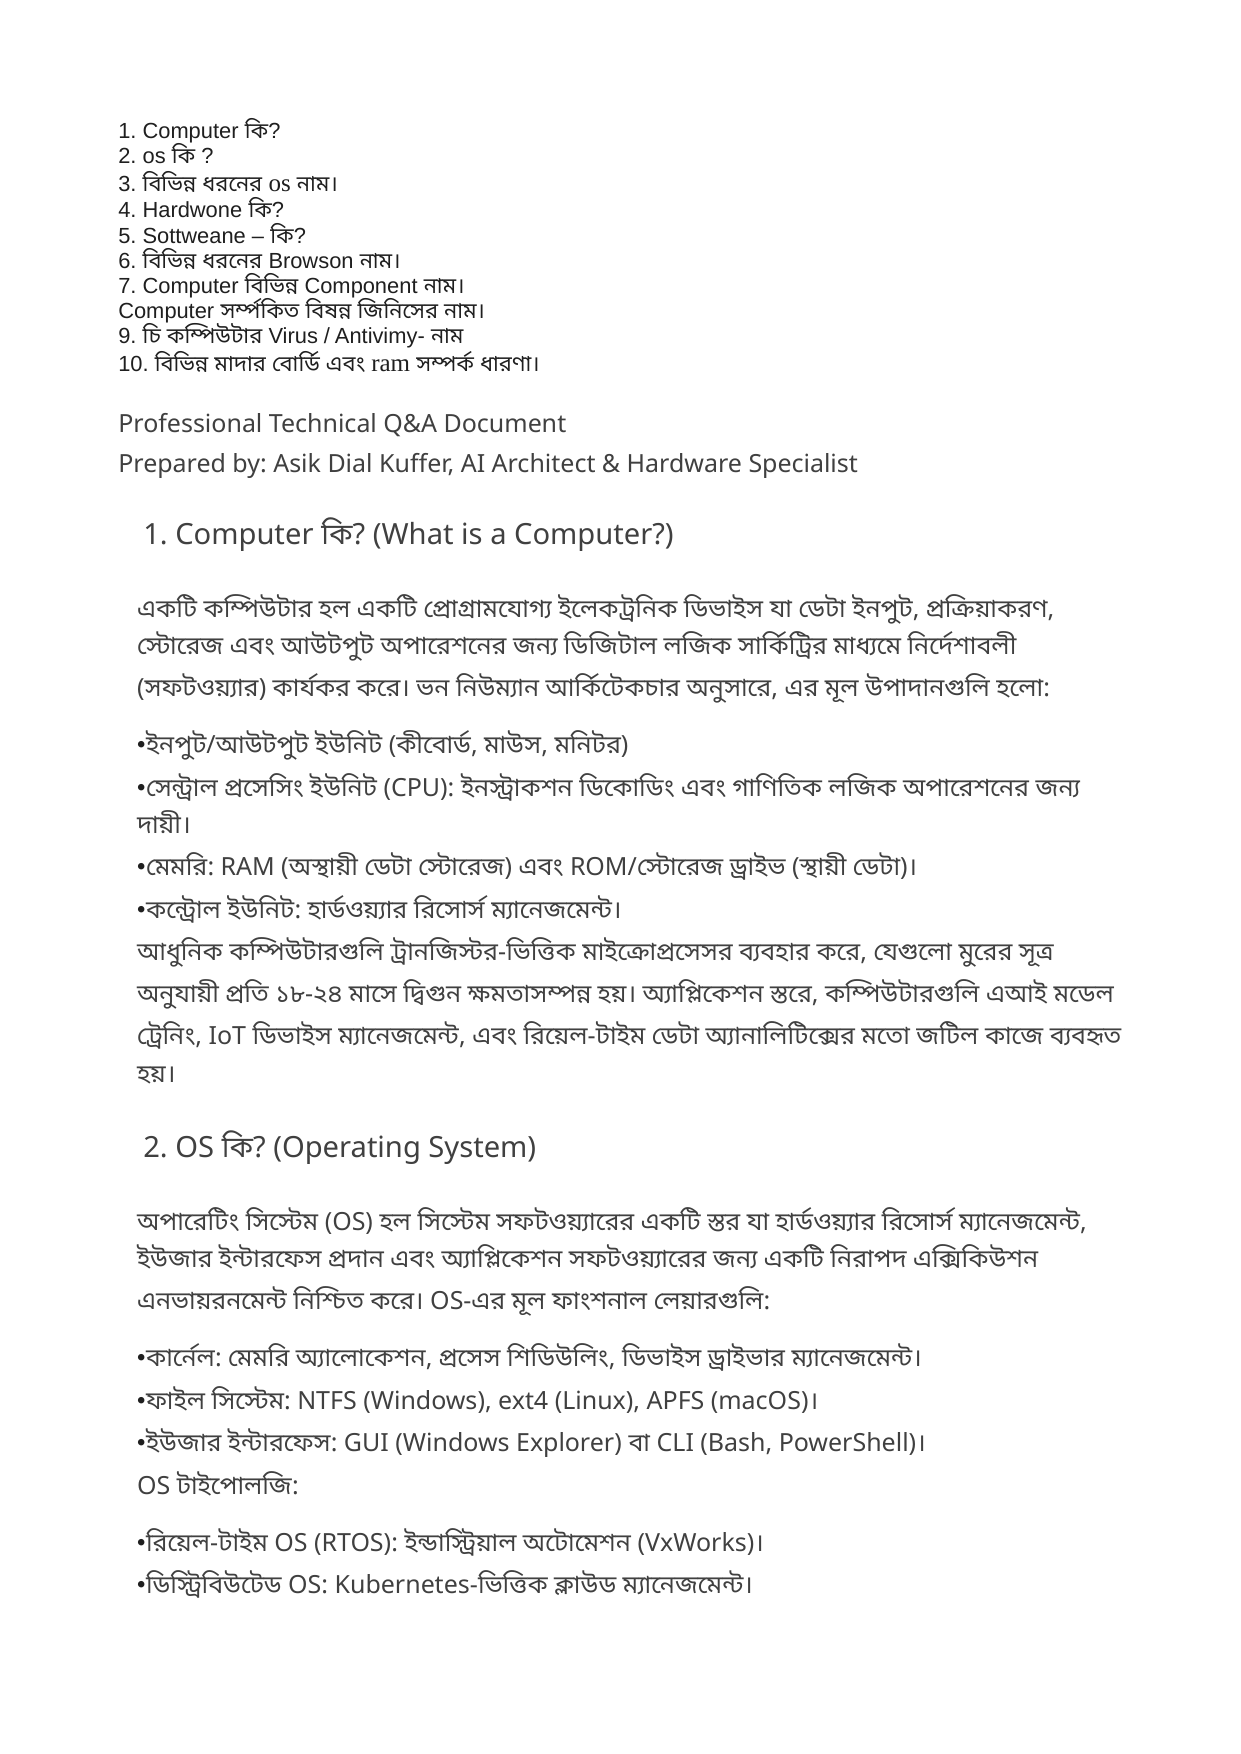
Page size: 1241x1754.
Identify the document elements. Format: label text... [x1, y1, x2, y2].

text আধুনিক কম্পিউটারগুলি ট্রানজিস্টর-ভিত্তিক মাইক্রোপ্রসেসর ব্যবহার করে, যেগুলো মুরের সূত্র অনুযায়ী প্রতি ১৮-২৪ মাসে দ্বিগুন ক্ষমতাসম্পন্ন হয়। অ্যাপ্লিকেশন স্তরে, কম্পিউটারগুলি এআই মডেল ট্রেনিং, IoT ডিভাইস ম্যানেজমেন্ট, এবং রিয়েল-টাইম ডেটা অ্যানালিটিক্সের মতো জটিল কাজে ব্যবহৃত হয়। [137, 934, 1122, 1092]
text Computer সর্ম্পকিত বিষন্ন জিনিসের নাম। [118, 298, 1122, 323]
list কার্নেল: মেমরি অ্যালোকেশন, প্রসেস শিডিউলিং, ডিভাইস ড্রাইভার ম্যানেজমেন্ট। [118, 1340, 1122, 1377]
text Professional Technical Q&A Document Prepared by: Asik Dial Kuffer, AI Architect & Hardware Specialist [118, 406, 1122, 479]
list কন্ট্রোল ইউনিট: হার্ডওয়্যার রিসোর্স ম্যানেজমেন্ট। [118, 891, 1122, 928]
subtitle 1. Computer কি? (What is a Computer?) [143, 513, 1122, 557]
text একটি কম্পিউটার হল একটি প্রোগ্রামযোগ্য ইলেকট্রনিক ডিভাইস যা ডেটা ইনপুট, প্রক্রিয়াকরণ, স্টোরেজ এবং আউটপুট অপারেশনের জন্য ডিজিটাল লজিক সার্কিট্রির মাধ্যমে নির্দেশাবলী (সফটওয়্যার) কার্যকর করে। ভন নিউম্যান আর্কিটেকচার অনুসারে, এর মূল উপাদানগুলি হলো: [137, 591, 1122, 707]
list ফাইল সিস্টেম: NTFS (Windows), ext4 (Linux), APFS (macOS)। [118, 1382, 1122, 1419]
text 2. os কি ? [118, 143, 1122, 168]
text OS টাইপোলজি: [137, 1467, 1122, 1504]
list সেন্ট্রাল প্রসেসিং ইউনিট (CPU): ইনস্ট্রাকশন ডিকোডিং এবং গাণিতিক লজিক অপারেশনের জন্য দায়ী। [118, 769, 1122, 844]
text 3. বিভিন্ন ধরনের os নাম। [118, 168, 1122, 197]
list ইউজার ইন্টারফেস: GUI (Windows Explorer) বা CLI (Bash, PowerShell)। [118, 1425, 1122, 1462]
text 7. Computer বিভিন্ন Component নাম। [118, 273, 1122, 298]
text 10. বিভিন্ন মাদার বোর্ডি এবং ram সম্পর্ক ধারণা। [118, 348, 1122, 377]
subtitle 2. OS কি? (Operating System) [143, 1126, 1122, 1169]
text 5. Sottweane – কি? [118, 222, 1122, 248]
list ইনপুট/আউটপুট ইউনিট (কীবোর্ড, মাউস, মনিটর) [118, 727, 1122, 764]
text 6. বিভিন্ন ধরনের Browson নাম। [118, 248, 1122, 273]
list ডিস্ট্রিবিউটেড OS: Kubernetes-ভিত্তিক ক্লাউড ম্যানেজমেন্ট। [118, 1567, 1122, 1604]
text 1. Computer কি? [118, 118, 1122, 143]
text 4. Hardwone কি? [118, 197, 1122, 222]
text অপারেটিং সিস্টেম (OS) হল সিস্টেম সফটওয়্যারের একটি স্তর যা হার্ডওয়্যার রিসোর্স ম্যানেজমেন্ট, ইউজার ইন্টারফেস প্রদান এবং অ্যাপ্লিকেশন সফটওয়্যারের জন্য একটি নিরাপদ এক্সিকিউশন এনভায়রনমেন্ট নিশ্চিত করে। OS-এর মূল ফাংশনাল লেয়ারগুলি: [137, 1203, 1122, 1320]
list রিয়েল-টাইম OS (RTOS): ইন্ডাস্ট্রিয়াল অটোমেশন (VxWorks)। [118, 1524, 1122, 1561]
list মেমরি: RAM (অস্থায়ী ডেটা স্টোরেজ) এবং ROM/স্টোরেজ ড্রাইভ (স্থায়ী ডেটা)। [118, 849, 1122, 886]
text 9. চি কম্পিউটার Virus / Antivimy- নাম [118, 323, 1122, 348]
